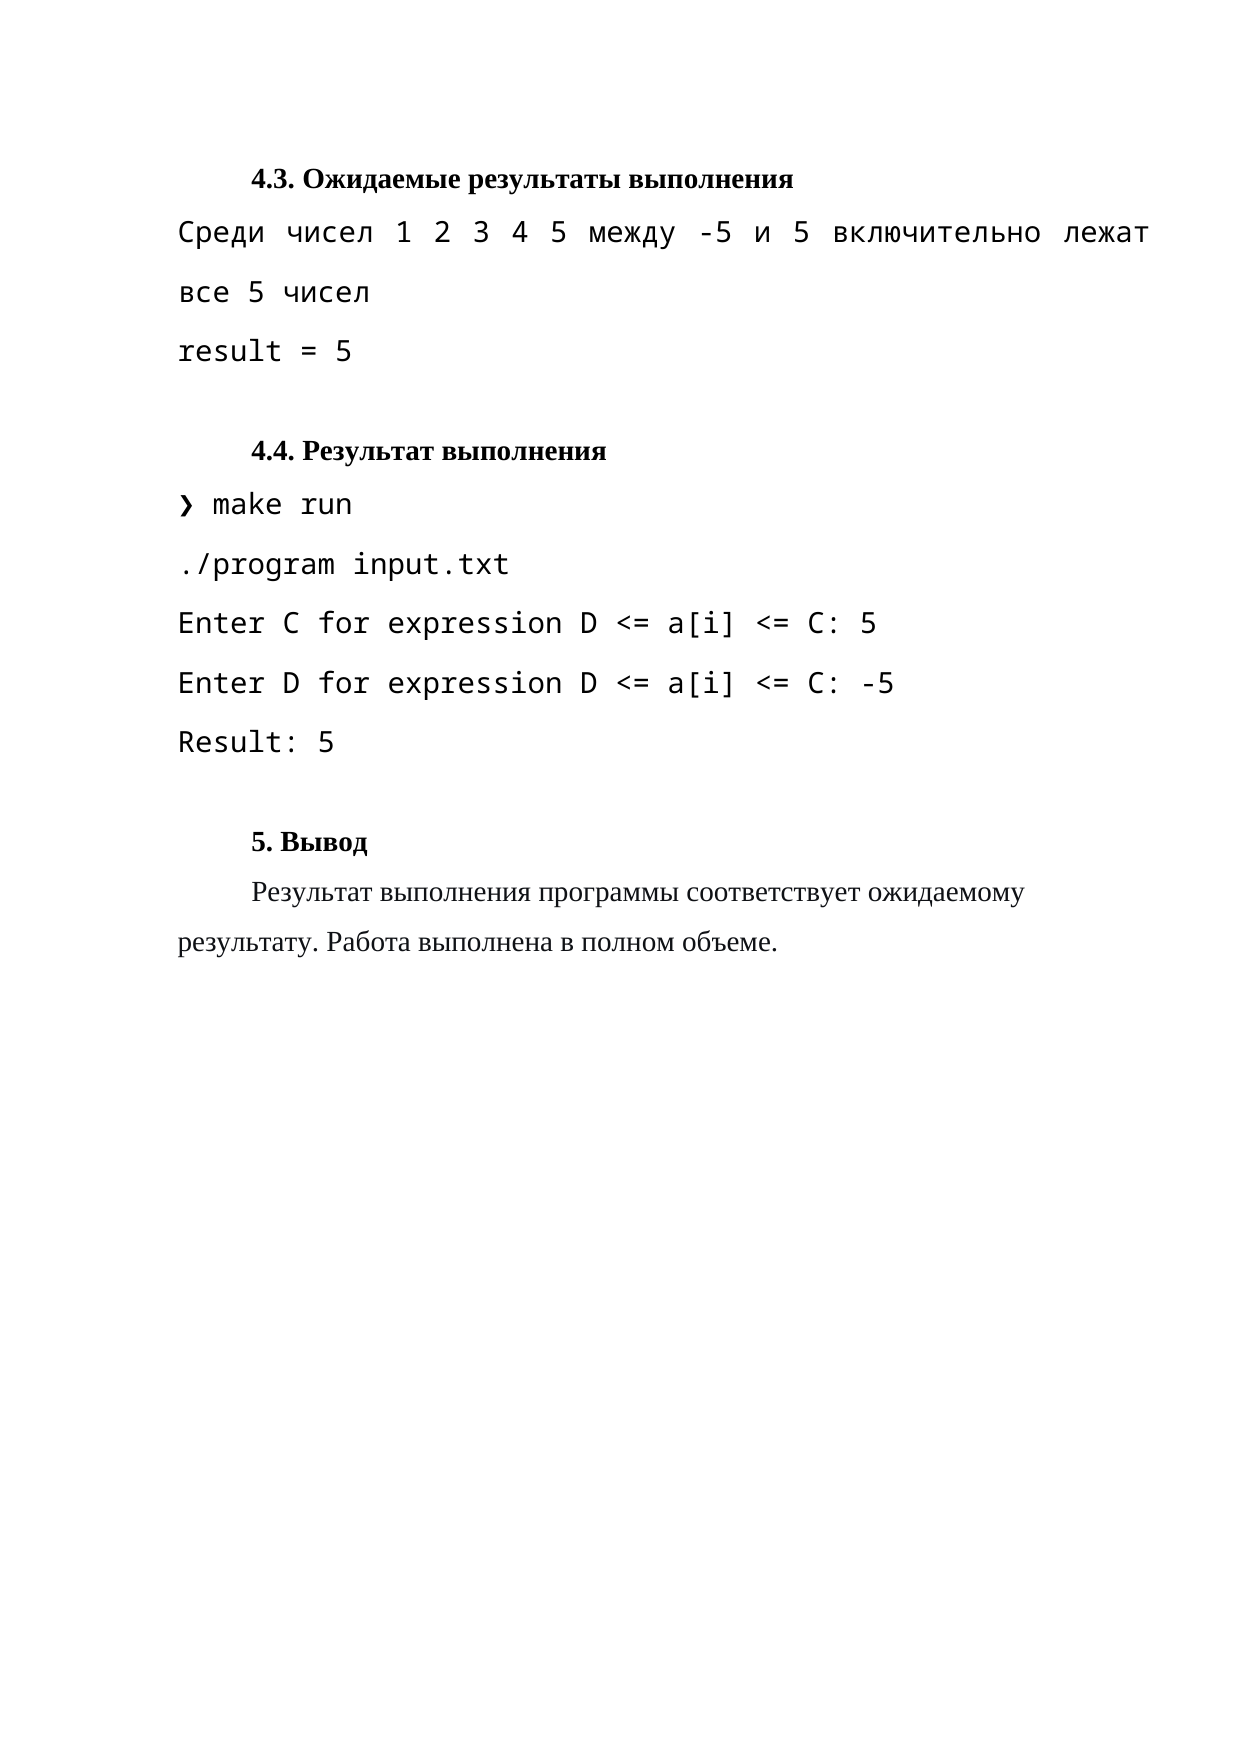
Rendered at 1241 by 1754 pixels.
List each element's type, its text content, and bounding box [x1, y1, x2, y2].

text Cреди чисел 1 2 3 4 5 между -5 и 5 включительно лежат все 5 чисел [177, 212, 1152, 311]
text Enter D for expression D <= a[i] <= C: -5 [177, 662, 1152, 702]
text 5. Вывод [177, 824, 1152, 857]
text ./program input.txt [177, 543, 1152, 583]
text result = 5 [177, 331, 1152, 370]
text Result: 5 [177, 721, 1152, 761]
text 4.4. Результат выполнения [177, 433, 1152, 467]
text Результат выполнения программы соответствует ожидаемому результату. Работа выполнена в полном объеме. [177, 874, 1152, 958]
text Enter C for expression D <= a[i] <= C: 5 [177, 602, 1152, 642]
text 4.3. Ожидаемые результаты выполнения [177, 161, 1152, 195]
text ❯ make run [177, 483, 1152, 523]
